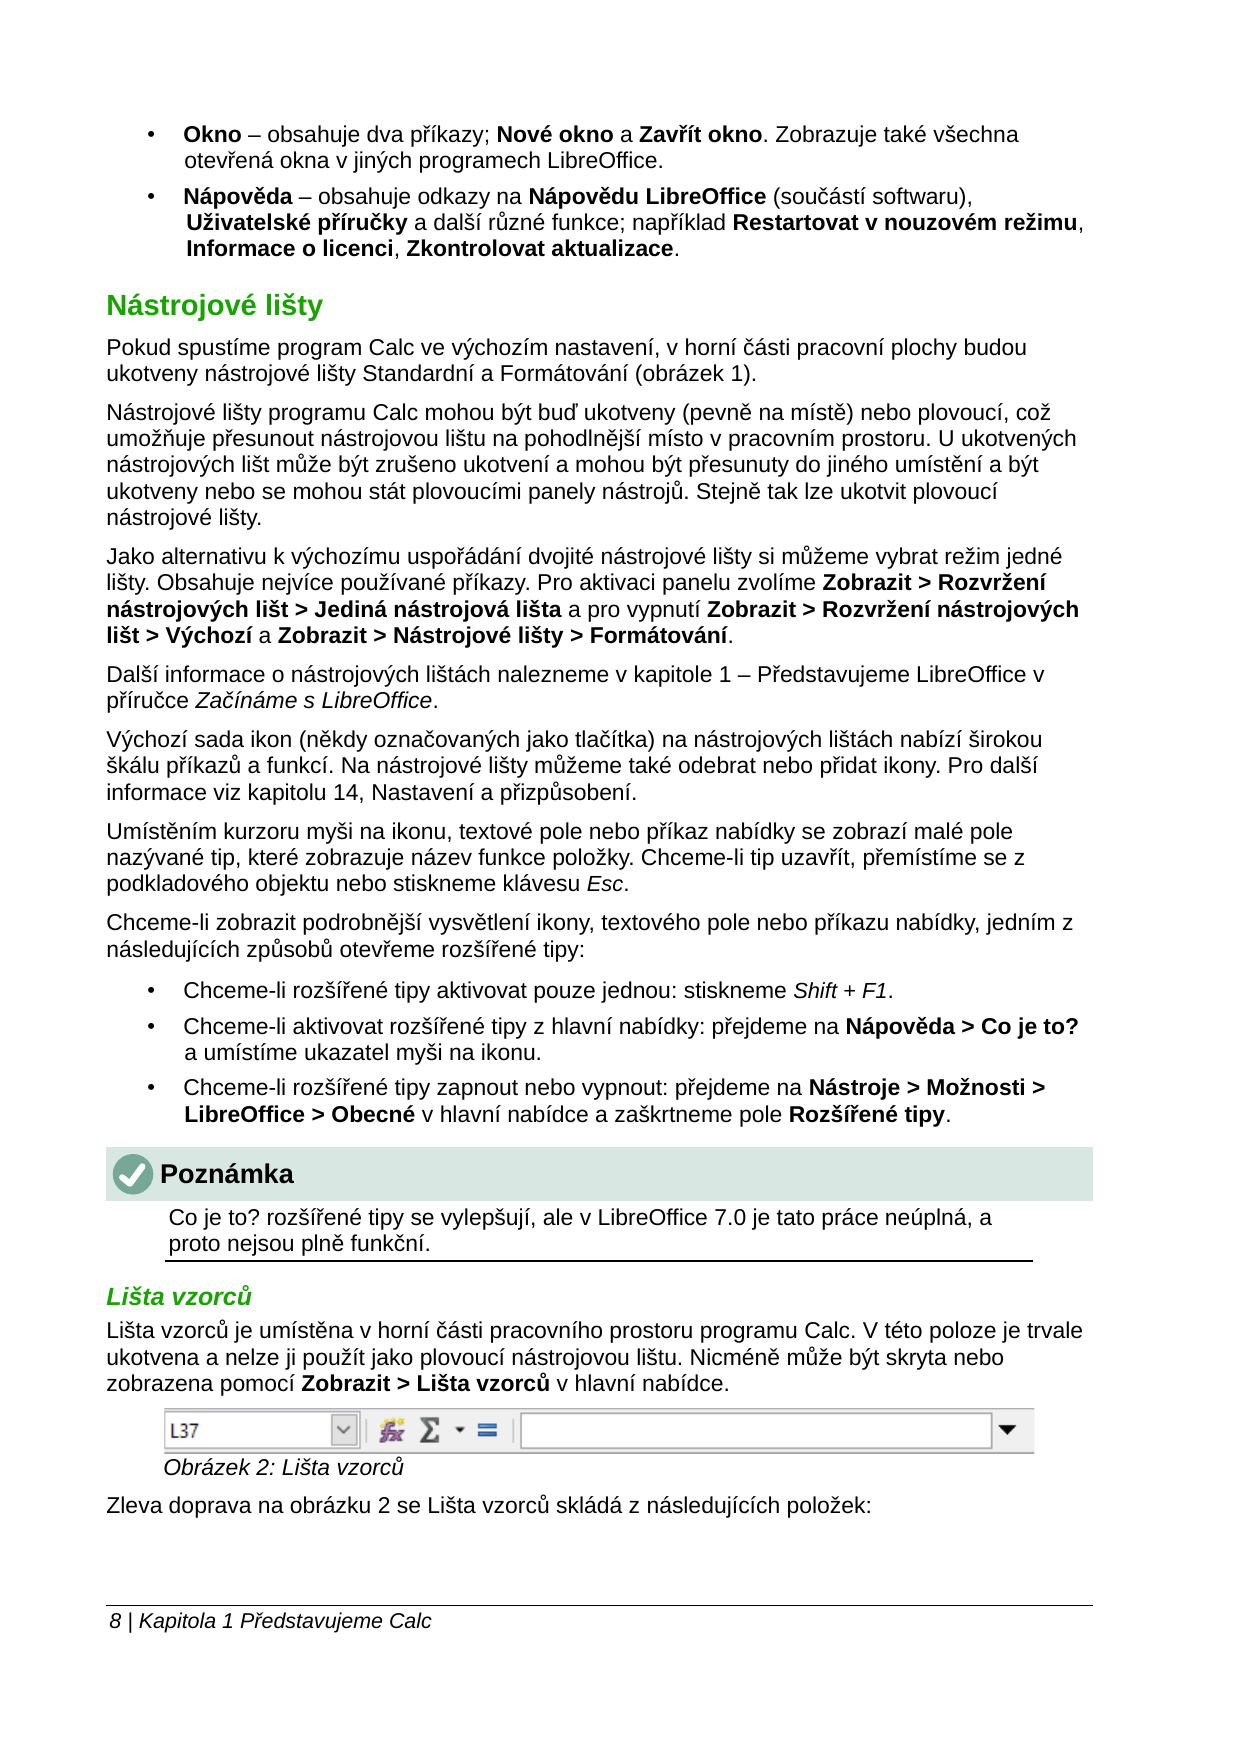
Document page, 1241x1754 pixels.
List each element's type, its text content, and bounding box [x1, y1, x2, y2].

text Jako alternativu k výchozímu uspořádání dvojité nástrojové lišty si můžeme vybrat režim jedné lišty. Obsahuje nejvíce používané příkazy. Pro aktivaci panelu zvolíme Zobrazit > Rozvržení nástrojových lišt > Jediná nástrojová lišta a pro vypnutí Zobrazit > Rozvržení nástrojových lišt > Výchozí a Zobrazit > Nástrojové lišty > Formátování. [106, 543, 1093, 648]
list Chceme-li rozšířené tipy aktivovat pouze jednou: stiskneme Shift + F1. [144, 974, 1093, 1004]
text Lišta vzorců je umístěna v horní části pracovního prostoru programu Calc. V této poloze je trvale ukotvena a nelze ji použít jako plovoucí nástrojovou lištu. Nicméně může být skryta nebo zobrazena pomocí Zobrazit > Lišta vzorců v hlavní nabídce. [106, 1317, 1093, 1396]
list Chceme-li rozšířené tipy zapnout nebo vypnout: přejdeme na Nástroje > Možnosti > LibreOffice > Obecné v hlavní nabídce a zaškrtneme pole Rozšířené tipy. [144, 1071, 1093, 1130]
subtitle Poznámka [106, 1147, 1093, 1201]
picture [164, 1408, 1035, 1454]
text Pokud spustíme program Calc ve výchozím nastavení, v horní části pracovní plochy budou ukotveny nástrojové lišty Standardní a Formátování (obrázek 1). [106, 333, 1093, 386]
subtitle Lišta vzorců [106, 1282, 1093, 1311]
list Chceme-li aktivovat rozšířené tipy z hlavní nabídky: přejdeme na Nápověda > Co je to? a umístíme ukazatel myši na ikonu. [144, 1010, 1093, 1065]
list Nápověda – obsahuje odkazy na Nápovědu LibreOffice (součástí softwaru), Uživatelské příručky a další různé funkce; například Restartovat v nouzovém režimu, Informace o licenci, Zkontrolovat aktualizace. [144, 180, 1093, 264]
text Zleva doprava na obrázku 2 se Lišta vzorců skládá z následujících položek: [106, 1492, 1093, 1518]
subtitle Nástrojové lišty [106, 288, 1093, 322]
text Výchozí sada ikon (někdy označovaných jako tlačítka) na nástrojových lištách nabízí širokou škálu příkazů a funkcí. Na nástrojové lišty můžeme také odebrat nebo přidat ikony. Pro další informace viz kapitolu 14, Nastavení a přizpůsobení. [106, 726, 1093, 805]
text Obrázek 2: Lišta vzorců [163, 1409, 1036, 1480]
text Umístěním kurzoru myši na ikonu, textové pole nebo příkaz nabídky se zobrazí malé pole nazývané tip, které zobrazuje název funkce položky. Chceme-li tip uzavřít, přemístíme se z podkladového objektu nebo stiskneme klávesu Esc. [106, 818, 1093, 897]
text Co je to? rozšířené tipy se vylepšují, ale v LibreOffice 7.0 je tato práce neúplná, a proto nejsou plně funkční. [165, 1201, 1033, 1260]
text Nástrojové lišty programu Calc mohou být buď ukotveny (pevně na místě) nebo plovoucí, což umožňuje přesunout nástrojovou lištu na pohodlnější místo v pracovním prostoru. U ukotvených nástrojových lišt může být zrušeno ukotvení a mohou být přesunuty do jiného umístění a být ukotveny nebo se mohou stát plovoucími panely nástrojů. Stejně tak lze ukotvit plovoucí nástrojové lišty. [106, 399, 1093, 531]
text Chceme-li zobrazit podrobnější vysvětlení ikony, textového pole nebo příkazu nabídky, jedním z následujících způsobů otevřeme rozšířené tipy: [106, 909, 1093, 962]
list Okno – obsahuje dva příkazy; Nové okno a Zavřít okno. Zobrazuje také všechna otevřená okna v jiných programech LibreOffice. [144, 118, 1093, 174]
text Další informace o nástrojových lištách nalezneme v kapitole 1 – Představujeme LibreOffice v příručce Začínáme s LibreOffice. [106, 661, 1093, 714]
